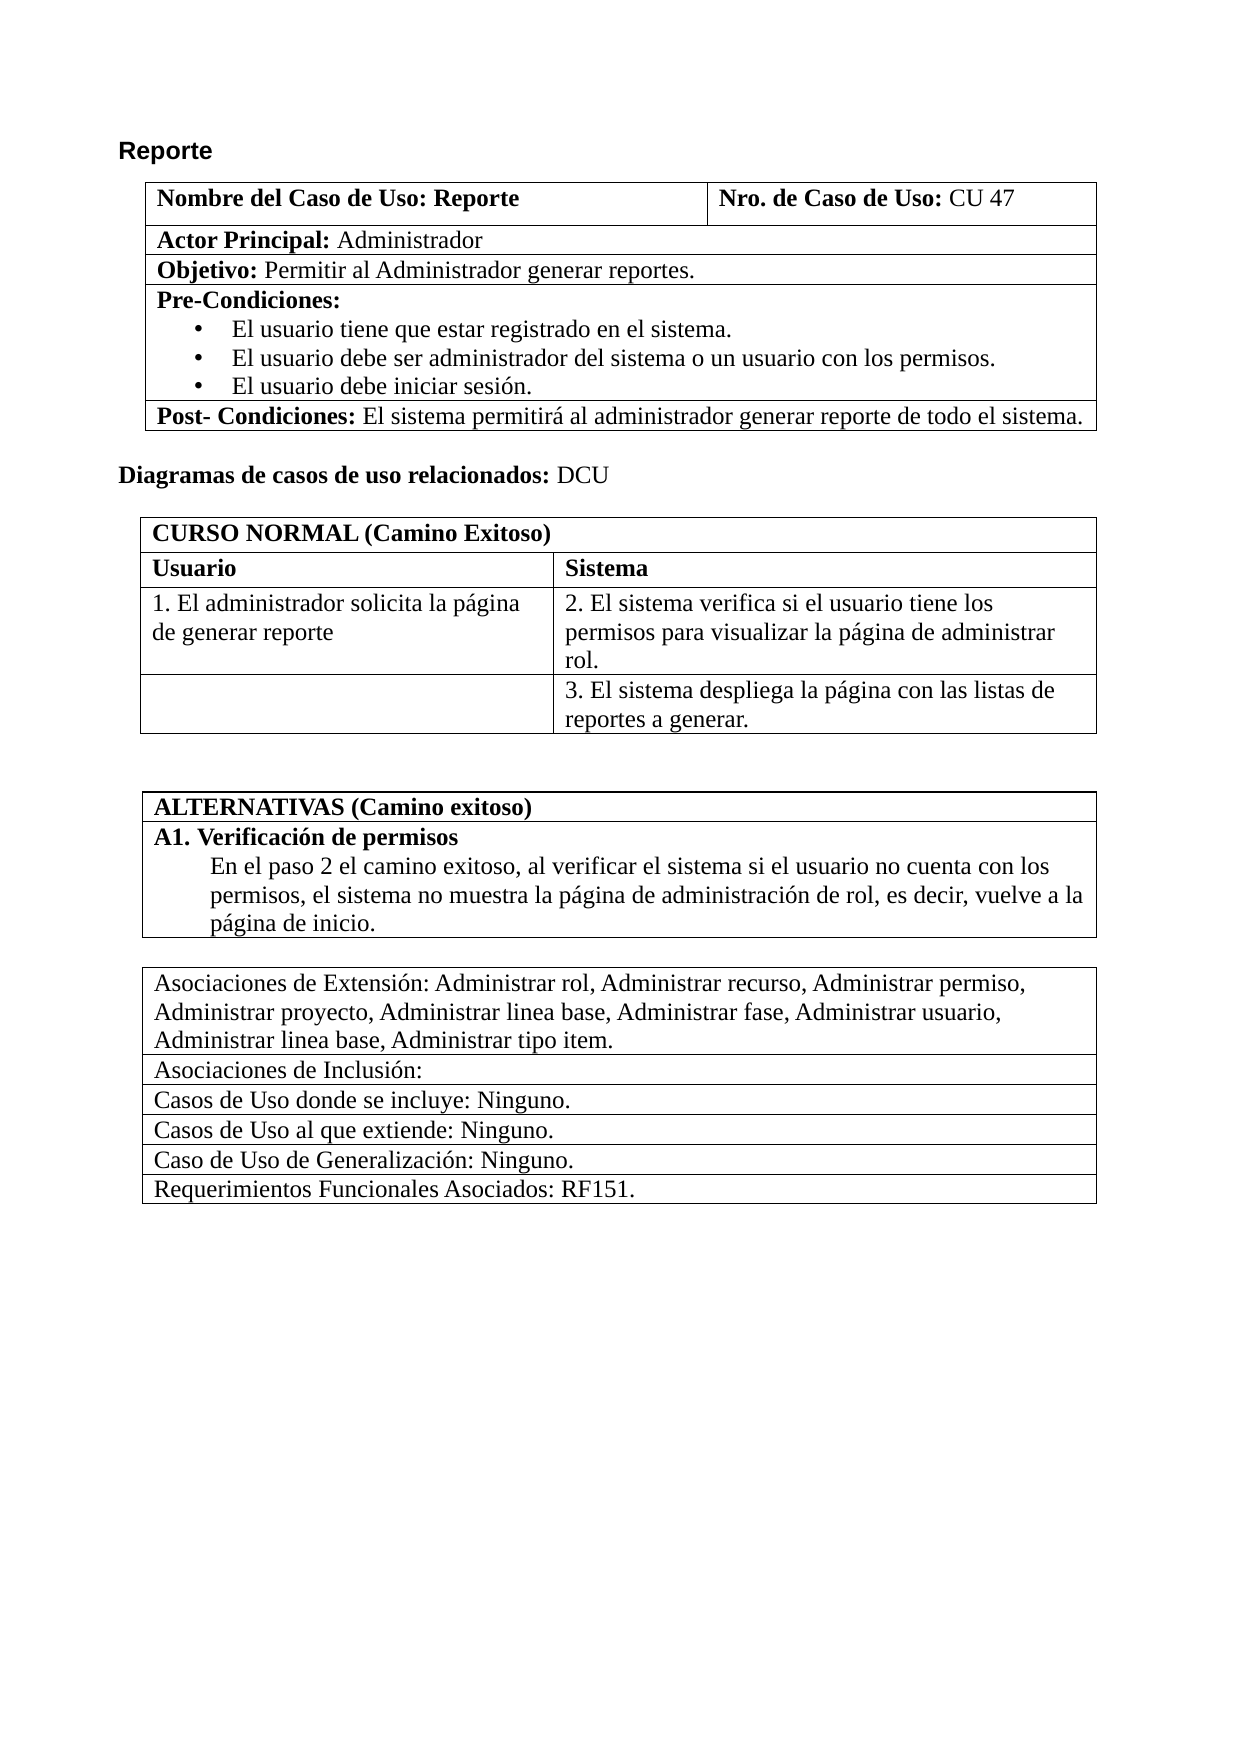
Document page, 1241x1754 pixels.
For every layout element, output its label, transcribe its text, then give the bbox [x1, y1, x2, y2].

table_cell Objetivo: Permitir al Administrador generar reportes. [146, 255, 1096, 284]
table_cell 2. El sistema verifica si el usuario tiene los permisos para visualizar la página de administrar rol. [554, 588, 1096, 674]
table_cell Verificación de permisos En el paso 2 el camino exitoso, al verificar el sistema si el usuario no cuenta con los permisos, el sistema no muestra la página de administración de rol, es decir, vuelve a la página de inicio. [143, 822, 1096, 937]
table_cell Casos de Uso donde se incluye: Ninguno. [143, 1085, 1096, 1114]
table_header ALTERNATIVAS (Camino exitoso) [143, 793, 1096, 821]
table_cell Requerimientos Funcionales Asociados: RF151. [143, 1175, 1096, 1203]
table_cell Asociaciones de Inclusión: [143, 1055, 1096, 1084]
text Diagramas de casos de uso relacionados: DCU [118, 460, 1122, 488]
table_cell Casos de Uso al que extiende: Ninguno. [143, 1115, 1096, 1144]
table_cell Usuario [141, 553, 553, 587]
table_header Asociaciones de Extensión: Administrar rol, Administrar recurso, Administrar permiso, Administrar proyecto, Administrar linea base, Administrar fase, Administrar usuario, Administrar linea base, Administrar tipo item. [143, 968, 1096, 1054]
table_cell 3. El sistema despliega la página con las listas de reportes a generar. [554, 675, 1096, 733]
table_cell Caso de Uso de Generalización: Ninguno. [143, 1145, 1096, 1173]
table_cell Post- Condiciones: El sistema permitirá al administrador generar reporte de todo el sistema. [146, 401, 1096, 430]
table_cell [141, 675, 553, 733]
text Reporte [118, 136, 1122, 164]
table_header Nombre del Caso de Uso: Reporte [146, 183, 707, 224]
table_cell Actor Principal: Administrador [146, 226, 1096, 254]
table_cell Sistema [554, 553, 1096, 587]
table_cell Pre-Condiciones: El usuario tiene que estar registrado en el sistema. El usuario debe ser administrador del sistema o un usuario con los permisos. El usuario debe iniciar sesión. [146, 285, 1096, 400]
table_header CURSO NORMAL (Camino Exitoso) [141, 518, 1096, 552]
table_header Nro. de Caso de Uso: CU 47 [708, 183, 1096, 224]
table_cell 1. El administrador solicita la página de generar reporte [141, 588, 553, 674]
